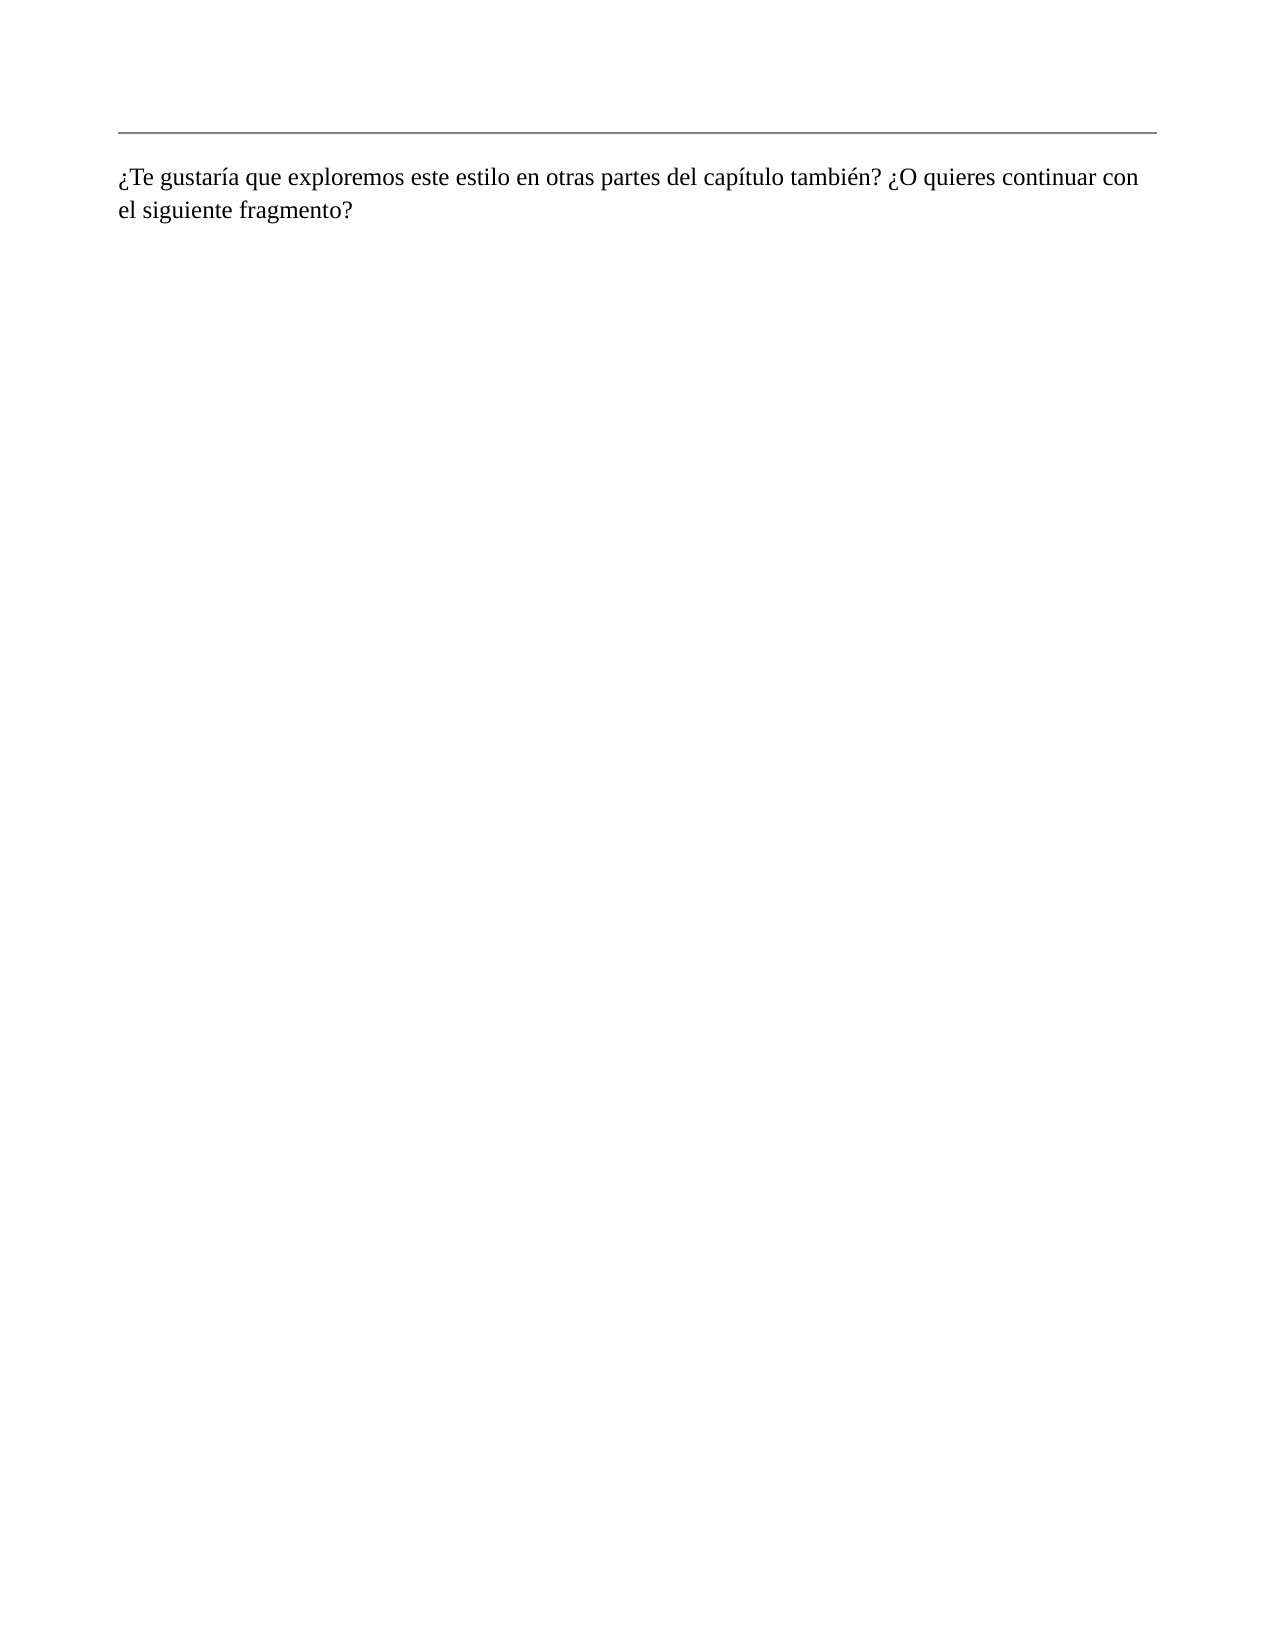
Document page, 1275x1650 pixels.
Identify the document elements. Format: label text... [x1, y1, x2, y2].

text ¿Te gustaría que exploremos este estilo en otras partes del capítulo también? ¿O quieres continuar con el siguiente fragmento? [118, 162, 1157, 224]
